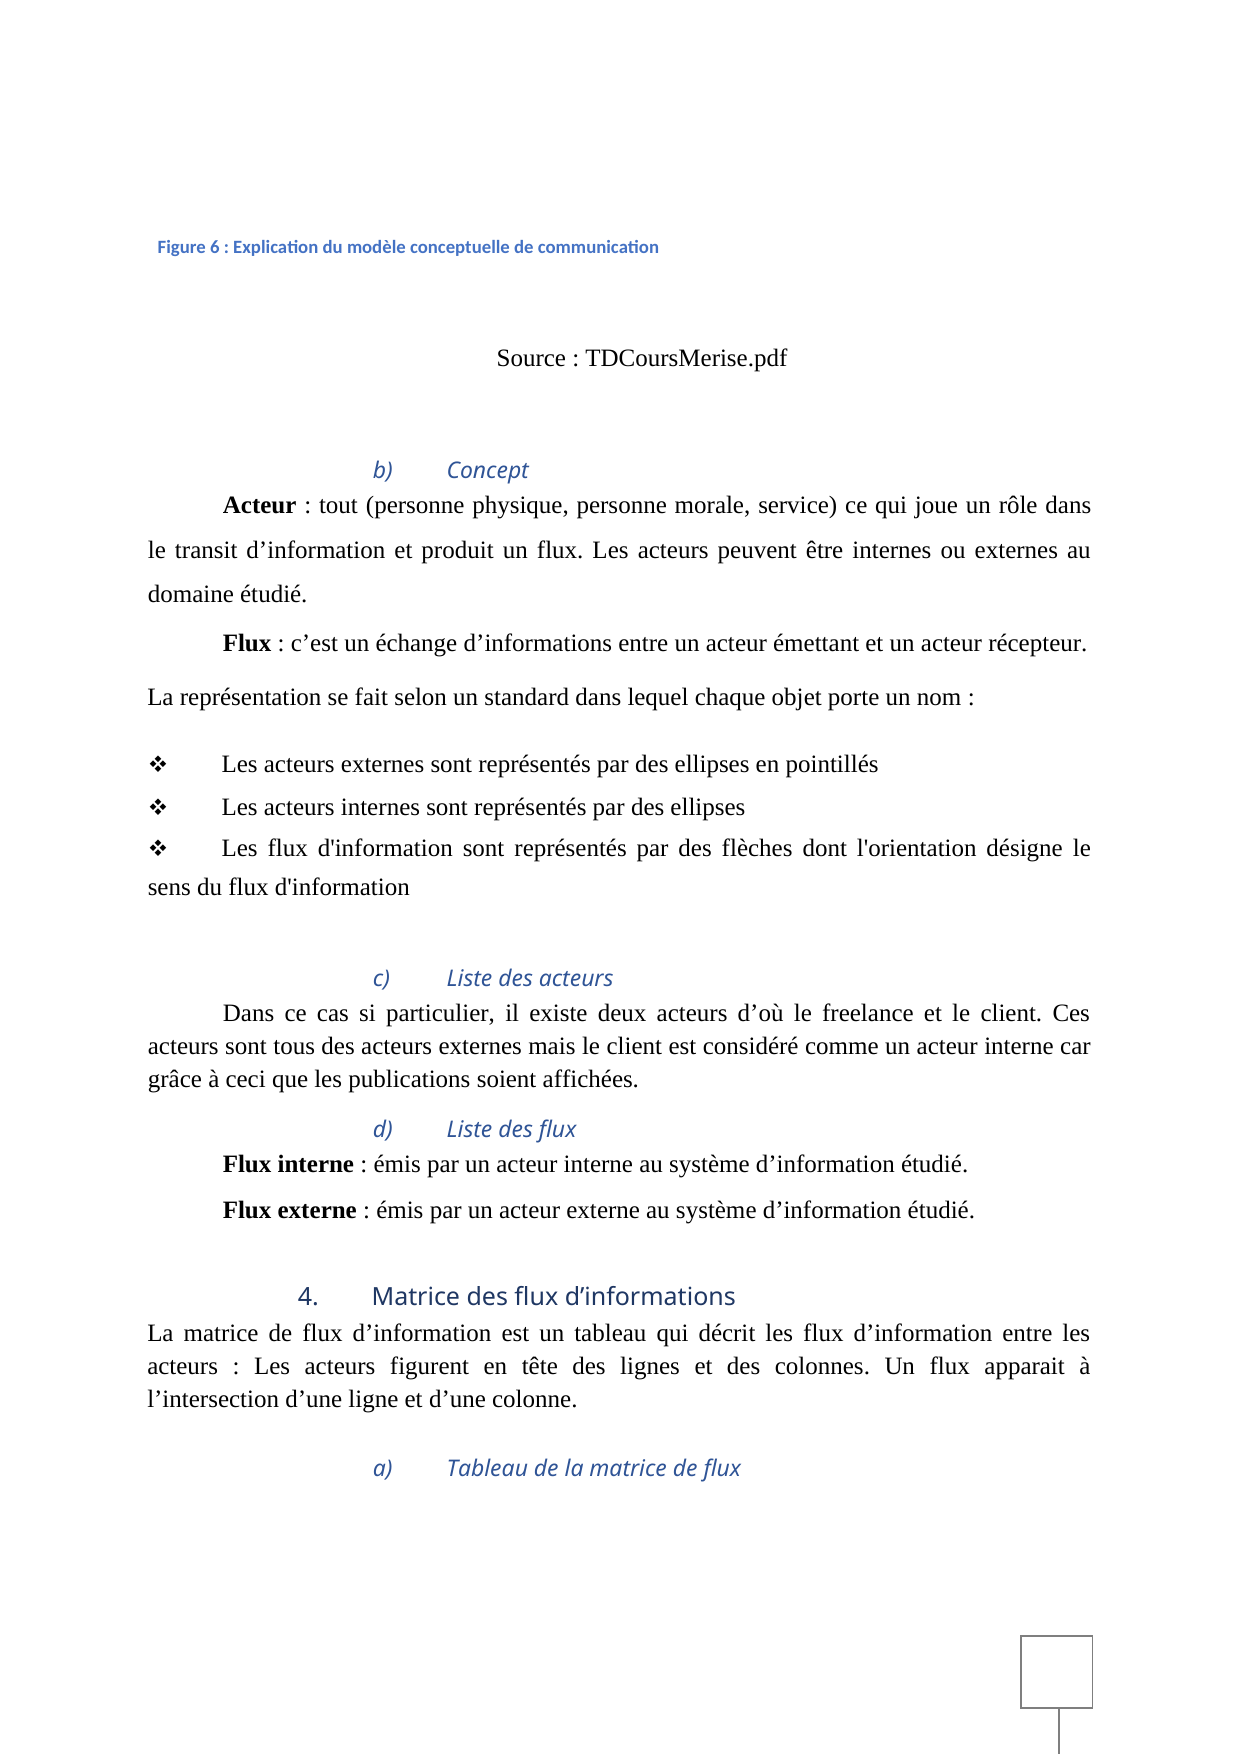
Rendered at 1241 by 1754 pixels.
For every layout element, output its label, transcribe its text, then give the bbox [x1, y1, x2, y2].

text La matrice de flux d’information est un tableau qui décrit les flux d’information entre les acteurs : Les acteurs figurent en tête des lignes et des colonnes. Un flux apparait à l’intersection d’une ligne et d’une colonne. [147, 1318, 1092, 1413]
subtitle Tableau de la matrice de flux [373, 1452, 1093, 1483]
subtitle Concept [373, 454, 1093, 486]
text Dans ce cas si particulier, il existe deux acteurs d’où le freelance et le client. Ces acteurs sont tous des acteurs externes mais le client est considéré comme un acteur interne car grâce à ceci que les publications soient affichées. [148, 998, 1091, 1092]
text Flux : c’est un échange d’informations entre un acteur émettant et un acteur récepteur. [148, 628, 1092, 657]
text Figure 6 : Explication du modèle conceptuelle de communication [157, 235, 916, 258]
list Les flux d'information sont représentés par des flèches dont l'orientation désigne le sens du flux d'information [148, 833, 1092, 901]
text Acteur : tout (personne physique, personne morale, service) ce qui joue un rôle dans le transit d’information et produit un flux. Les acteurs peuvent être internes ou externes au domaine étudié. [148, 490, 1092, 608]
subtitle Liste des flux [373, 1113, 1093, 1144]
list Les acteurs internes sont représentés par des ellipses [148, 792, 1092, 821]
subtitle Liste des acteurs [373, 962, 1093, 993]
subtitle Matrice des flux d’informations [298, 1279, 1093, 1313]
text Flux externe : émis par un acteur externe au système d’information étudié. [148, 1195, 1092, 1224]
list Les acteurs externes sont représentés par des ellipses en pointillés [148, 749, 1092, 778]
text Flux interne : émis par un acteur interne au système d’information étudié. [148, 1149, 1092, 1178]
text Source : TDCoursMerise.pdf [148, 343, 1093, 371]
text La représentation se fait selon un standard dans lequel chaque objet porte un nom : [147, 682, 1092, 711]
